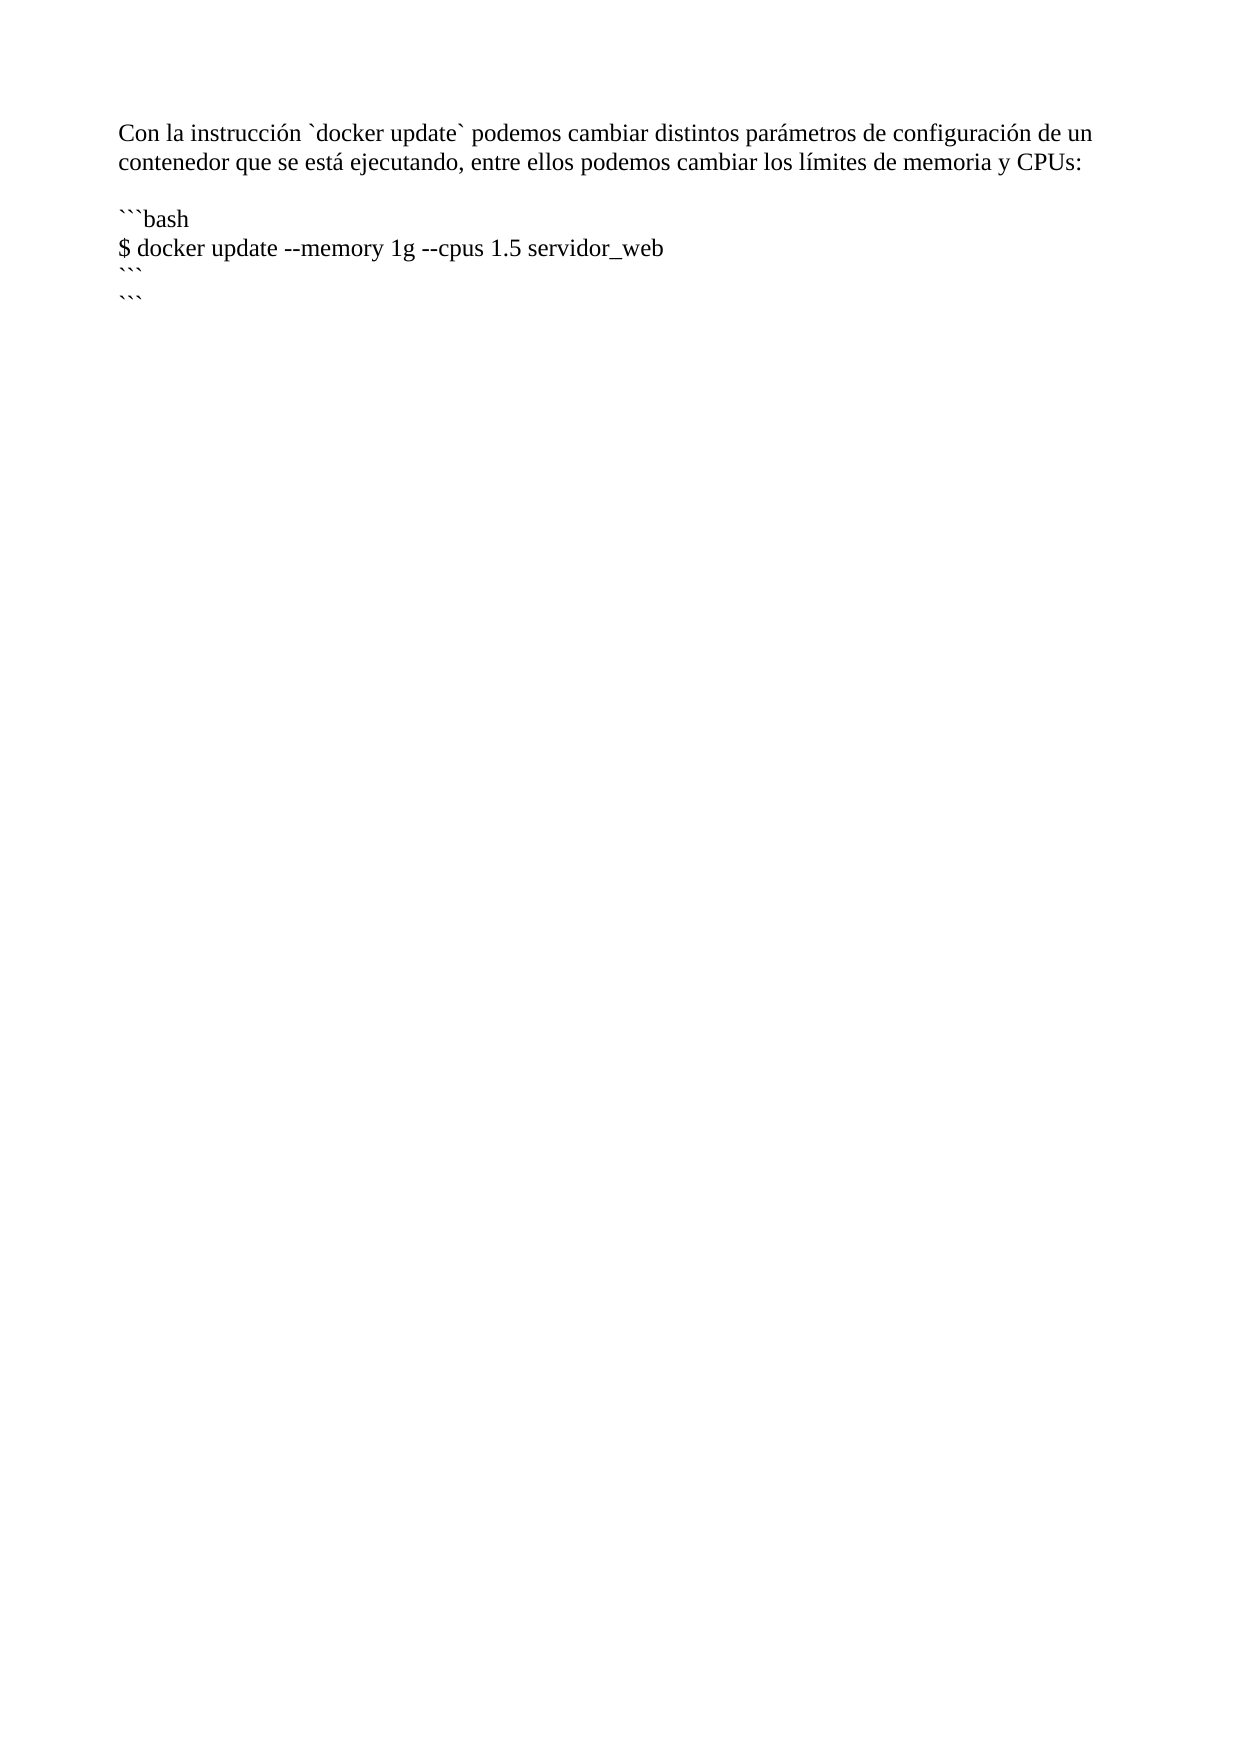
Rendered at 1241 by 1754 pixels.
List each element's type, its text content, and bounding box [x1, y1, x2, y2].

text ```bash [118, 204, 1122, 233]
text ``` [118, 291, 1122, 319]
text $ docker update --memory 1g --cpus 1.5 servidor_web [118, 233, 1122, 262]
text Con la instrucción `docker update` podemos cambiar distintos parámetros de configuración de un contenedor que se está ejecutando, entre ellos podemos cambiar los límites de memoria y CPUs: [118, 118, 1122, 176]
text ``` [118, 262, 1122, 291]
